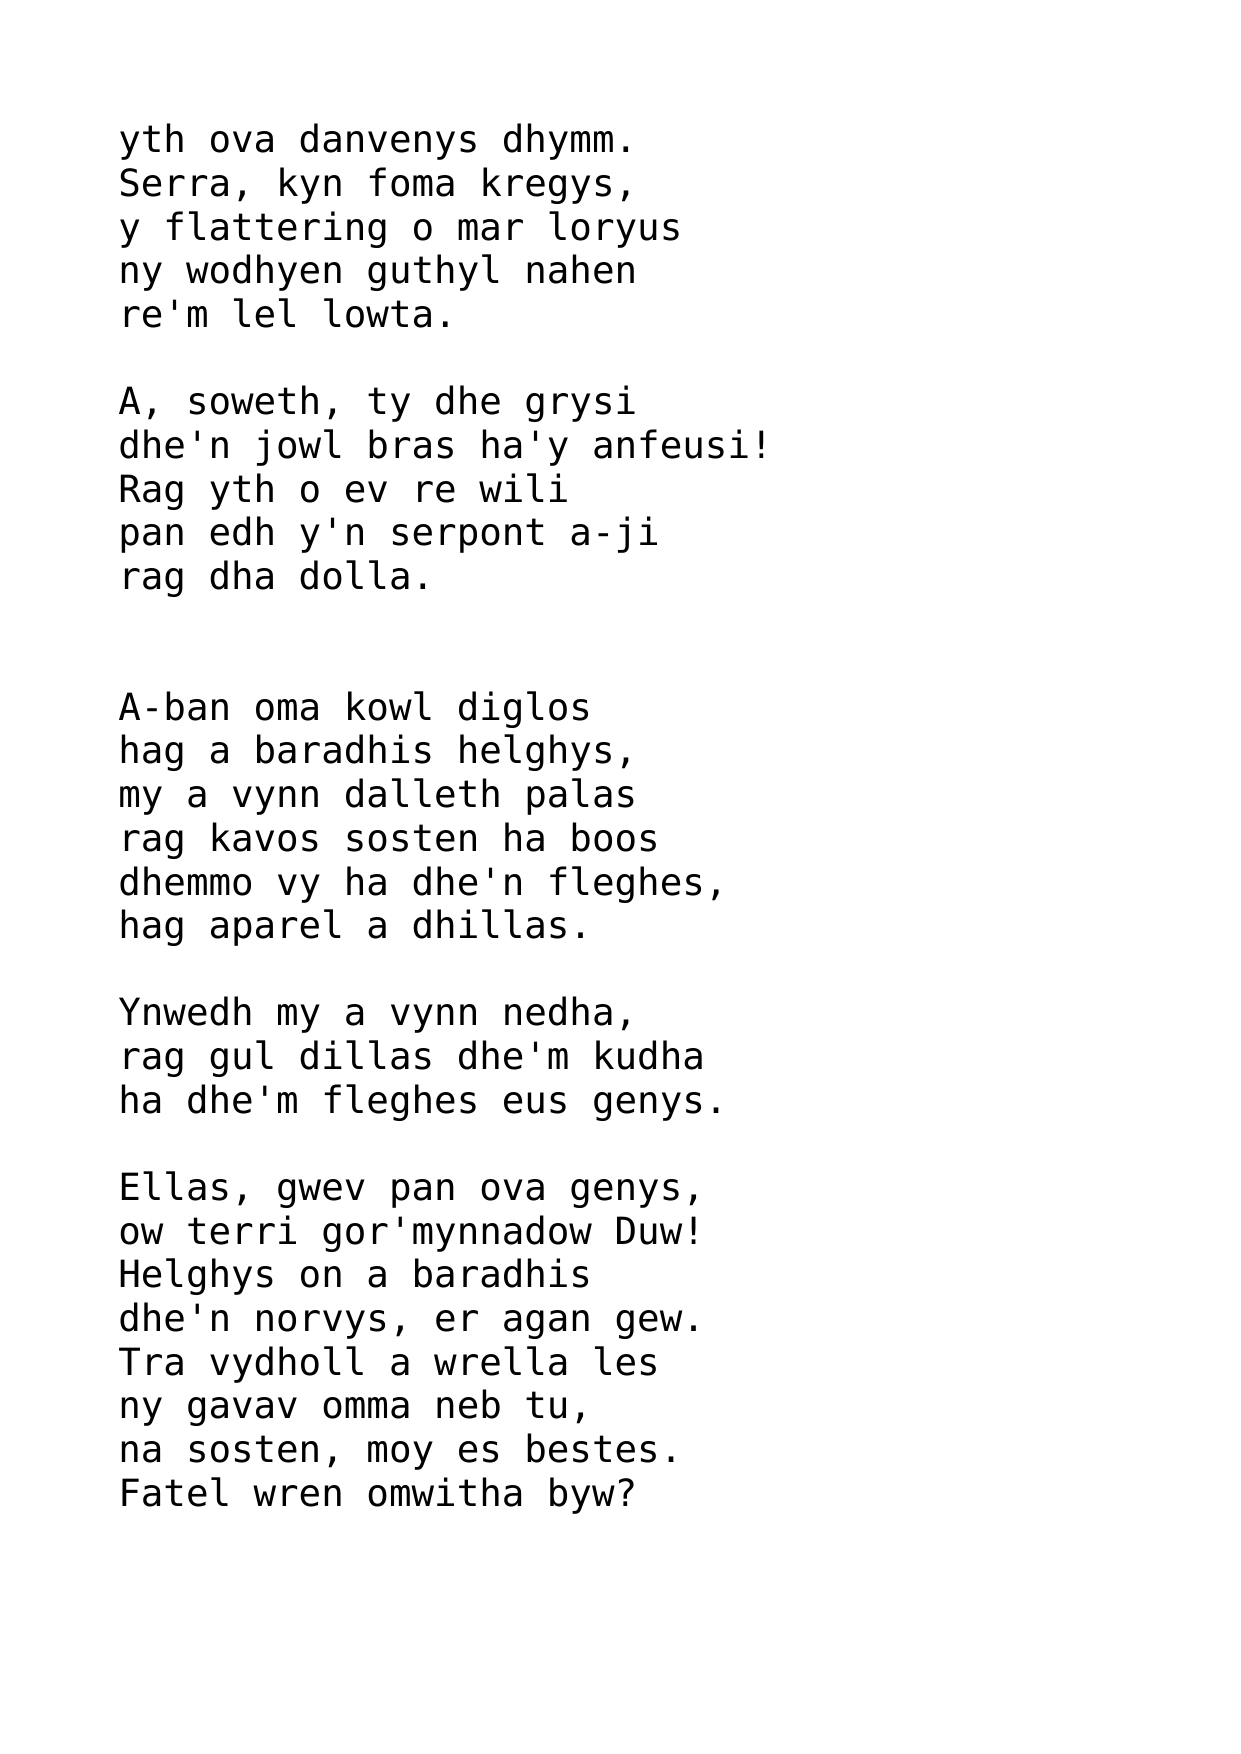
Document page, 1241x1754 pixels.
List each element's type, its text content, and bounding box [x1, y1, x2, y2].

text Fatel wren omwitha byw? [118, 1471, 1122, 1515]
text Serra, kyn foma kregys, [118, 162, 1122, 205]
text hag aparel a dhillas. [118, 904, 1122, 947]
text Ynwedh my a vynn nedha, [118, 991, 1122, 1035]
text rag gul dillas dhe'm kudha [118, 1035, 1122, 1078]
text ny wodhyen guthyl nahen [118, 249, 1122, 293]
text dhe'n norvys, er agan gew. [118, 1297, 1122, 1340]
text rag dha dolla. [118, 554, 1122, 598]
text dhe'n jowl bras ha'y anfeusi! [118, 424, 1122, 467]
text rag kavos sosten ha boos [118, 816, 1122, 860]
text Ellas, gwev pan ova genys, [118, 1166, 1122, 1209]
text pan edh y'n serpont a-ji [118, 511, 1122, 554]
text Tra vydholl a wrella les [118, 1340, 1122, 1384]
text Rag yth o ev re wili [118, 467, 1122, 511]
text re'm lel lowta. [118, 293, 1122, 336]
text ow terri gor'mynnadow Duw! [118, 1209, 1122, 1253]
text Helghys on a baradhis [118, 1253, 1122, 1297]
text A, soweth, ty dhe grysi [118, 380, 1122, 424]
text hag a baradhis helghys, [118, 729, 1122, 773]
text ny gavav omma neb tu, [118, 1384, 1122, 1427]
text A-ban oma kowl diglos [118, 686, 1122, 729]
text yth ova danvenys dhymm. [118, 118, 1122, 162]
text dhemmo vy ha dhe'n fleghes, [118, 860, 1122, 904]
text y flattering o mar loryus [118, 205, 1122, 249]
text my a vynn dalleth palas [118, 773, 1122, 816]
text na sosten, moy es bestes. [118, 1427, 1122, 1471]
text ha dhe'm fleghes eus genys. [118, 1078, 1122, 1122]
